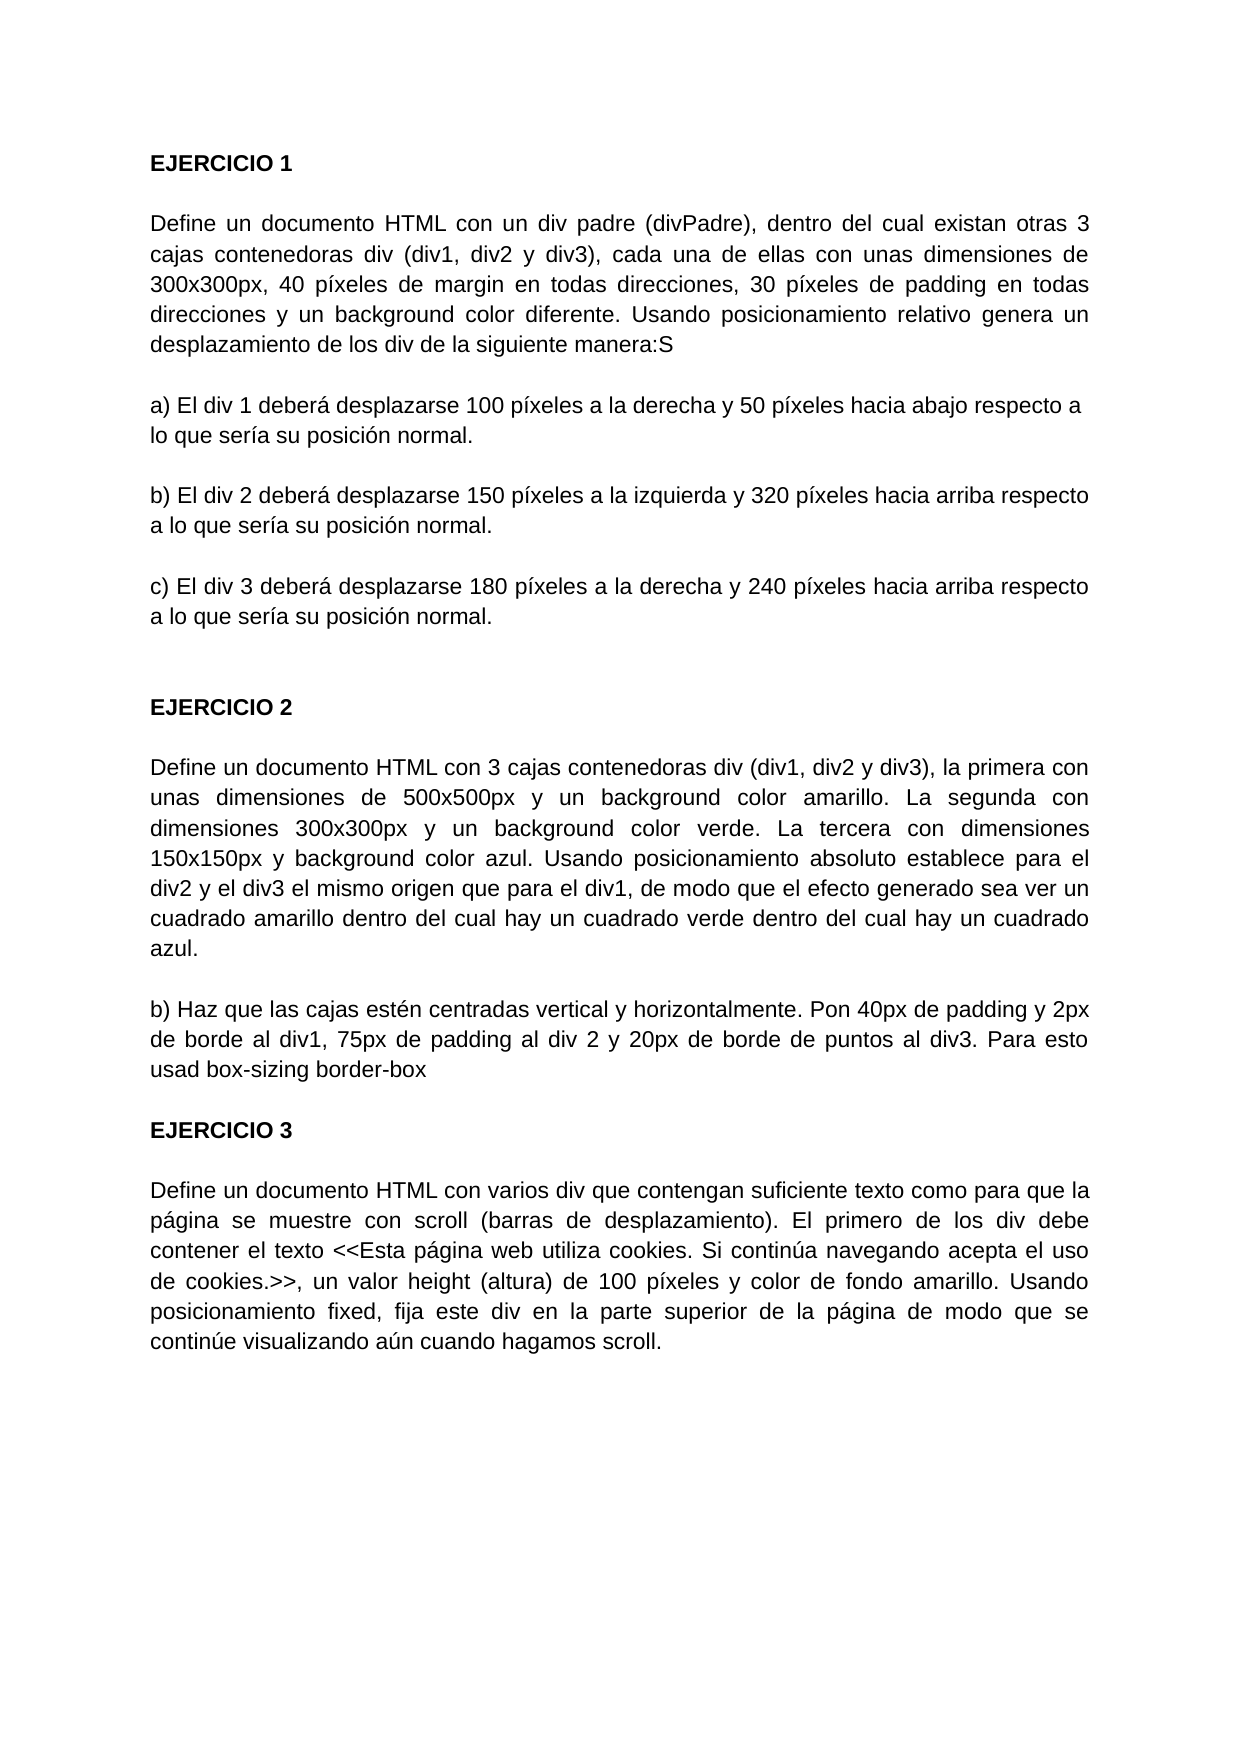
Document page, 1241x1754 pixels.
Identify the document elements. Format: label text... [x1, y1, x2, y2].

text Define un documento HTML con 3 cajas contenedoras div (div1, div2 y div3), la primera con unas dimensiones de 500x500px y un background color amarillo. La segunda con dimensiones 300x300px y un background color verde. La tercera con dimensiones 150x150px y background color azul. Usando posicionamiento absoluto establece para el div2 y el div3 el mismo origen que para el div1, de modo que el efecto generado sea ver un cuadrado amarillo dentro del cual hay un cuadrado verde dentro del cual hay un cuadrado azul. [150, 754, 1090, 962]
text c) El div 3 deberá desplazarse 180 píxeles a la derecha y 240 píxeles hacia arriba respecto a lo que sería su posición normal. [150, 573, 1090, 629]
text a) El div 1 deberá desplazarse 100 píxeles a la derecha y 50 píxeles hacia abajo respecto a lo que sería su posición normal. [150, 392, 1090, 448]
text Define un documento HTML con un div padre (divPadre), dentro del cual existan otras 3 cajas contenedoras div (div1, div2 y div3), cada una de ellas con unas dimensiones de 300x300px, 40 píxeles de margin en todas direcciones, 30 píxeles de padding en todas direcciones y un background color diferente. Usando posicionamiento relativo genera un desplazamiento de los div de la siguiente manera:S [150, 210, 1090, 358]
text b) Haz que las cajas estén centradas vertical y horizontalmente. Pon 40px de padding y 2px de borde al div1, 75px de padding al div 2 y 20px de borde de puntos al div3. Para esto usad box-sizing border-box [150, 996, 1090, 1083]
text EJERCICIO 3 [150, 1117, 1090, 1143]
text b) El div 2 deberá desplazarse 150 píxeles a la izquierda y 320 píxeles hacia arriba respecto a lo que sería su posición normal. [150, 482, 1090, 539]
text EJERCICIO 2 [150, 694, 1090, 720]
text EJERCICIO 1 [150, 150, 1090, 176]
text Define un documento HTML con varios div que contengan suficiente texto como para que la página se muestre con scroll (barras de desplazamiento). El primero de los div debe contener el texto <<Esta página web utiliza cookies. Si continúa navegando acepta el uso de cookies.>>, un valor height (altura) de 100 píxeles y color de fondo amarillo. Usando posicionamiento fixed, fija este div en la parte superior de la página de modo que se continúe visualizando aún cuando hagamos scroll. [150, 1177, 1090, 1354]
